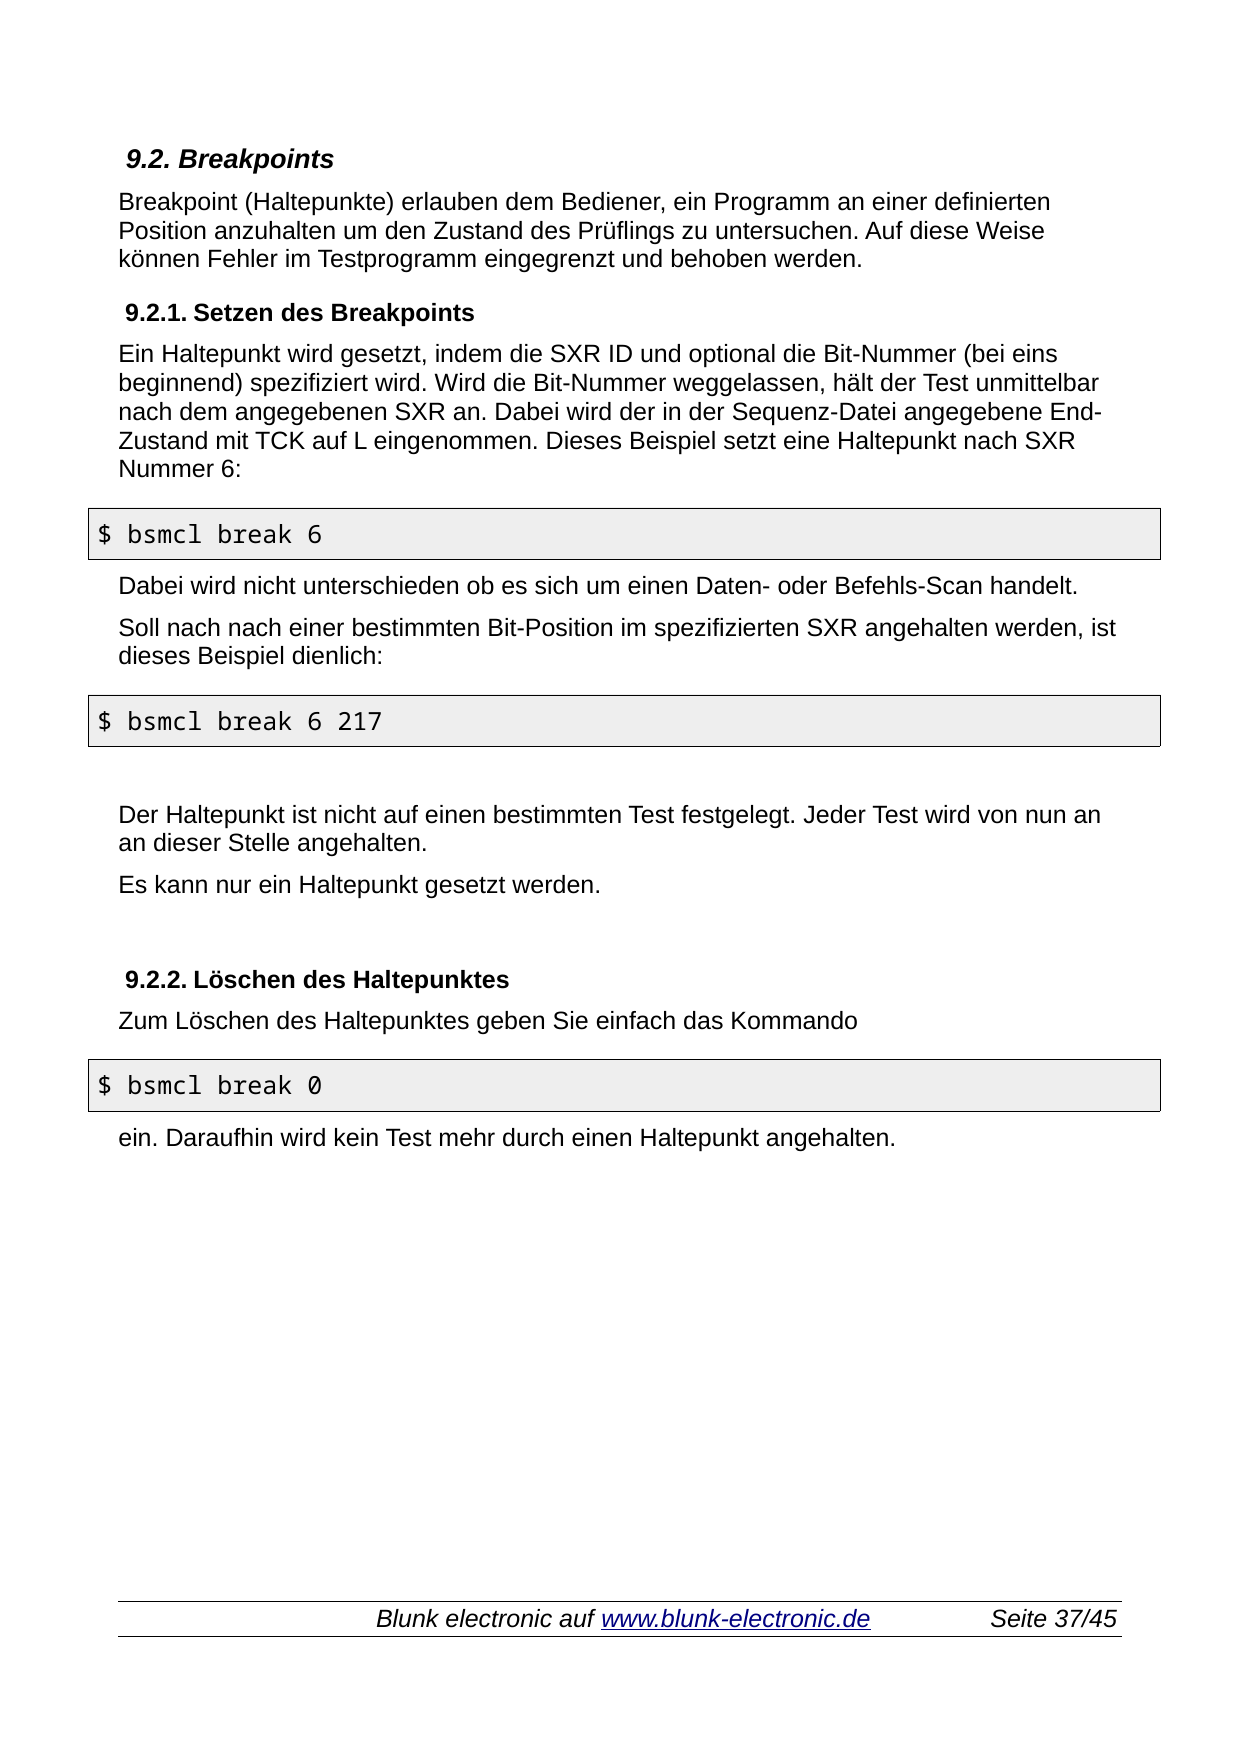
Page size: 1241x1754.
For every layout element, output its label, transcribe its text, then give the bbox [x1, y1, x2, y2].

text Dabei wird nicht unterschieden ob es sich um einen Daten- oder Befehls-Scan handelt. [118, 560, 1122, 600]
text $ bsmcl break 6 [97, 516, 1151, 551]
text $ bsmcl break 6 217 [97, 703, 1151, 737]
subtitle Löschen des Haltepunktes [118, 964, 1122, 993]
text ein. Daraufhin wird kein Test mehr durch einen Haltepunkt angehalten. [118, 1112, 1122, 1152]
text Ein Haltepunkt wird gesetzt, indem die SXR ID und optional die Bit-Nummer (bei eins beginnend) spezifiziert wird. Wird die Bit-Nummer weggelassen, hält der Test unmittelbar nach dem angegebenen SXR an. Dabei wird der in der Sequenz-Datei angegebene End-Zustand mit TCK auf L eingenommen. Dieses Beispiel setzt eine Haltepunkt nach SXR Nummer 6: [118, 339, 1122, 483]
text Es kann nur ein Haltepunkt gesetzt werden. [118, 869, 1122, 898]
text Der Haltepunkt ist nicht auf einen bestimmten Test festgelegt. Jeder Test wird von nun an an dieser Stelle angehalten. [118, 799, 1122, 857]
text Breakpoint (Haltepunkte) erlauben dem Bediener, ein Programm an einer definierten Position anzuhalten um den Zustand des Prüflings zu untersuchen. Auf diese Weise können Fehler im Testprogramm eingegrenzt und behoben werden. [118, 187, 1122, 273]
text Soll nach nach einer bestimmten Bit-Position im spezifizierten SXR angehalten werden, ist dieses Beispiel dienlich: [118, 613, 1122, 670]
subtitle Setzen des Breakpoints [118, 298, 1122, 327]
subtitle Breakpoints [118, 143, 1122, 174]
text $ bsmcl break 0 [97, 1068, 1151, 1102]
text Zum Löschen des Haltepunktes geben Sie einfach das Kommando [118, 1006, 1122, 1034]
text [118, 496, 1122, 507]
text [118, 1047, 1122, 1059]
